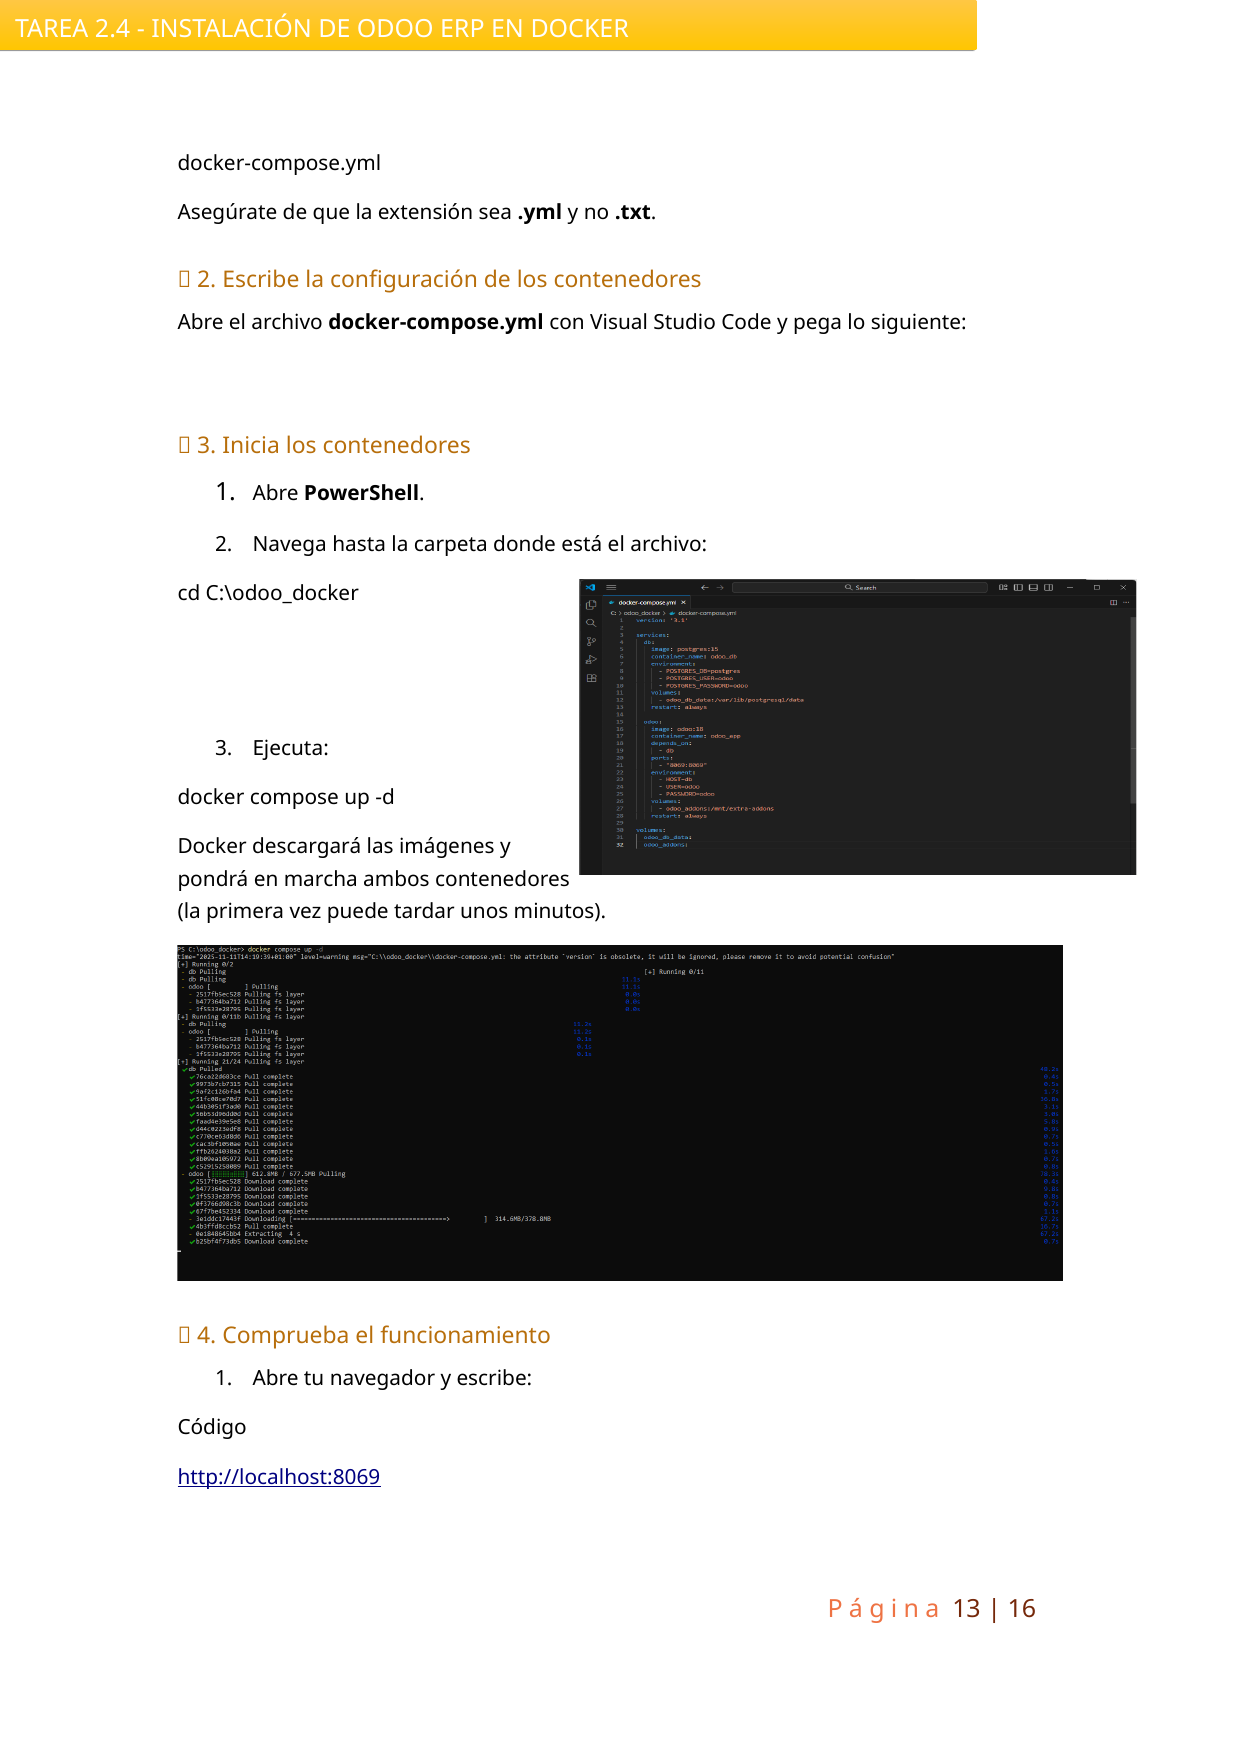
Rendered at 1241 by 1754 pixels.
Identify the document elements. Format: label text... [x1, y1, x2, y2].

list Ejecuta: [215, 733, 579, 761]
text cd C:\odoo_docker [177, 578, 1063, 607]
subtitle 🔹 3. Inicia los contenedores [177, 429, 1063, 460]
list Abre tu navegador y escribe: [215, 1363, 1063, 1392]
list Abre PowerShell. [215, 473, 1063, 507]
text http://localhost:8069 [177, 1462, 1063, 1490]
text Docker descargará las imágenes y pondrá en marcha ambos contenedores (la primera vez puede tardar unos minutos). [177, 831, 1063, 925]
text Abre el archivo docker-compose.yml con Visual Studio Code y pega lo siguiente: [177, 307, 1063, 336]
text docker-compose.yml [177, 148, 1063, 176]
text Código [177, 1412, 1063, 1441]
subtitle 🔹 2. Escribe la configuración de los contenedores [177, 263, 1063, 294]
subtitle 🔹 4. Comprueba el funcionamiento [177, 1319, 1063, 1350]
list Navega hasta la carpeta donde está el archivo: [215, 529, 1063, 557]
text docker compose up -d [177, 782, 579, 810]
text Asegúrate de que la extensión sea .yml y no .txt. [177, 197, 1063, 225]
